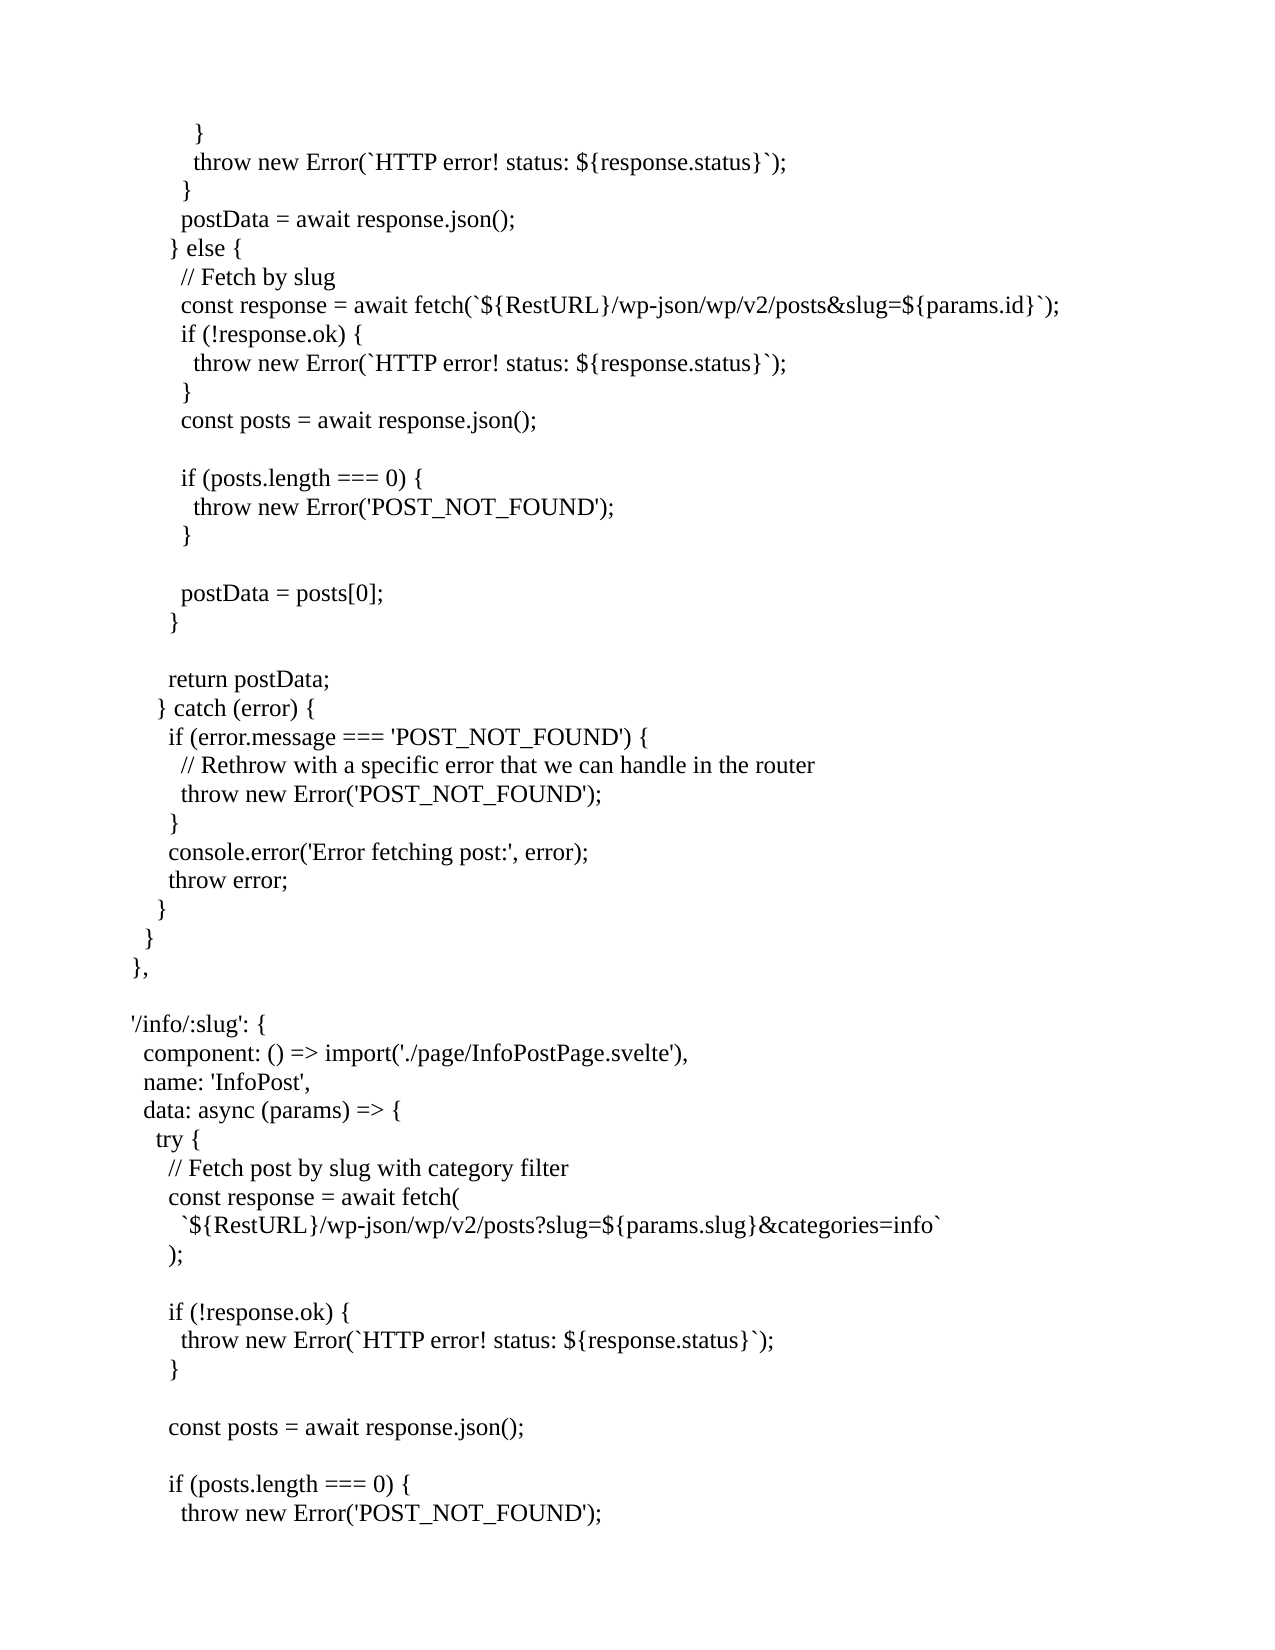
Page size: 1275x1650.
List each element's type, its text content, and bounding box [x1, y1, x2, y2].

text if (!response.ok) { [118, 1297, 1157, 1326]
text postData = await response.json(); [118, 204, 1157, 233]
text } catch (error) { [118, 693, 1157, 722]
text component: () => import('./page/InfoPostPage.svelte'), [118, 1038, 1157, 1067]
text throw new Error(`HTTP error! status: ${response.status}`); [118, 348, 1157, 377]
text if (error.message === 'POST_NOT_FOUND') { [118, 722, 1157, 751]
text } [118, 521, 1157, 549]
text // Fetch post by slug with category filter [118, 1153, 1157, 1182]
text console.error('Error fetching post:', error); [118, 837, 1157, 866]
text const response = await fetch(`${RestURL}/wp-json/wp/v2/posts&slug=${params.id}`); [118, 291, 1157, 319]
text } [118, 923, 1157, 952]
text throw new Error('POST_NOT_FOUND'); [118, 1498, 1157, 1527]
text throw error; [118, 866, 1157, 894]
text } [118, 894, 1157, 923]
text try { [118, 1124, 1157, 1153]
text } else { [118, 233, 1157, 262]
text throw new Error(`HTTP error! status: ${response.status}`); [118, 147, 1157, 176]
text if (posts.length === 0) { [118, 463, 1157, 492]
text ); [118, 1239, 1157, 1268]
text if (!response.ok) { [118, 319, 1157, 348]
text const posts = await response.json(); [118, 406, 1157, 434]
text throw new Error('POST_NOT_FOUND'); [118, 492, 1157, 521]
text } [118, 808, 1157, 837]
text } [118, 118, 1157, 147]
text name: 'InfoPost', [118, 1067, 1157, 1096]
text throw new Error('POST_NOT_FOUND'); [118, 779, 1157, 808]
text `${RestURL}/wp-json/wp/v2/posts?slug=${params.slug}&categories=info` [118, 1211, 1157, 1239]
text } [118, 377, 1157, 406]
text '/info/:slug': { [118, 1009, 1157, 1038]
text } [118, 607, 1157, 636]
text } [118, 1354, 1157, 1383]
text if (posts.length === 0) { [118, 1469, 1157, 1498]
text data: async (params) => { [118, 1096, 1157, 1124]
text }, [118, 952, 1157, 981]
text } [118, 176, 1157, 204]
text // Fetch by slug [118, 262, 1157, 291]
text return postData; [118, 664, 1157, 693]
text const response = await fetch( [118, 1182, 1157, 1211]
text postData = posts[0]; [118, 578, 1157, 607]
text throw new Error(`HTTP error! status: ${response.status}`); [118, 1326, 1157, 1354]
text // Rethrow with a specific error that we can handle in the router [118, 751, 1157, 779]
text const posts = await response.json(); [118, 1412, 1157, 1441]
